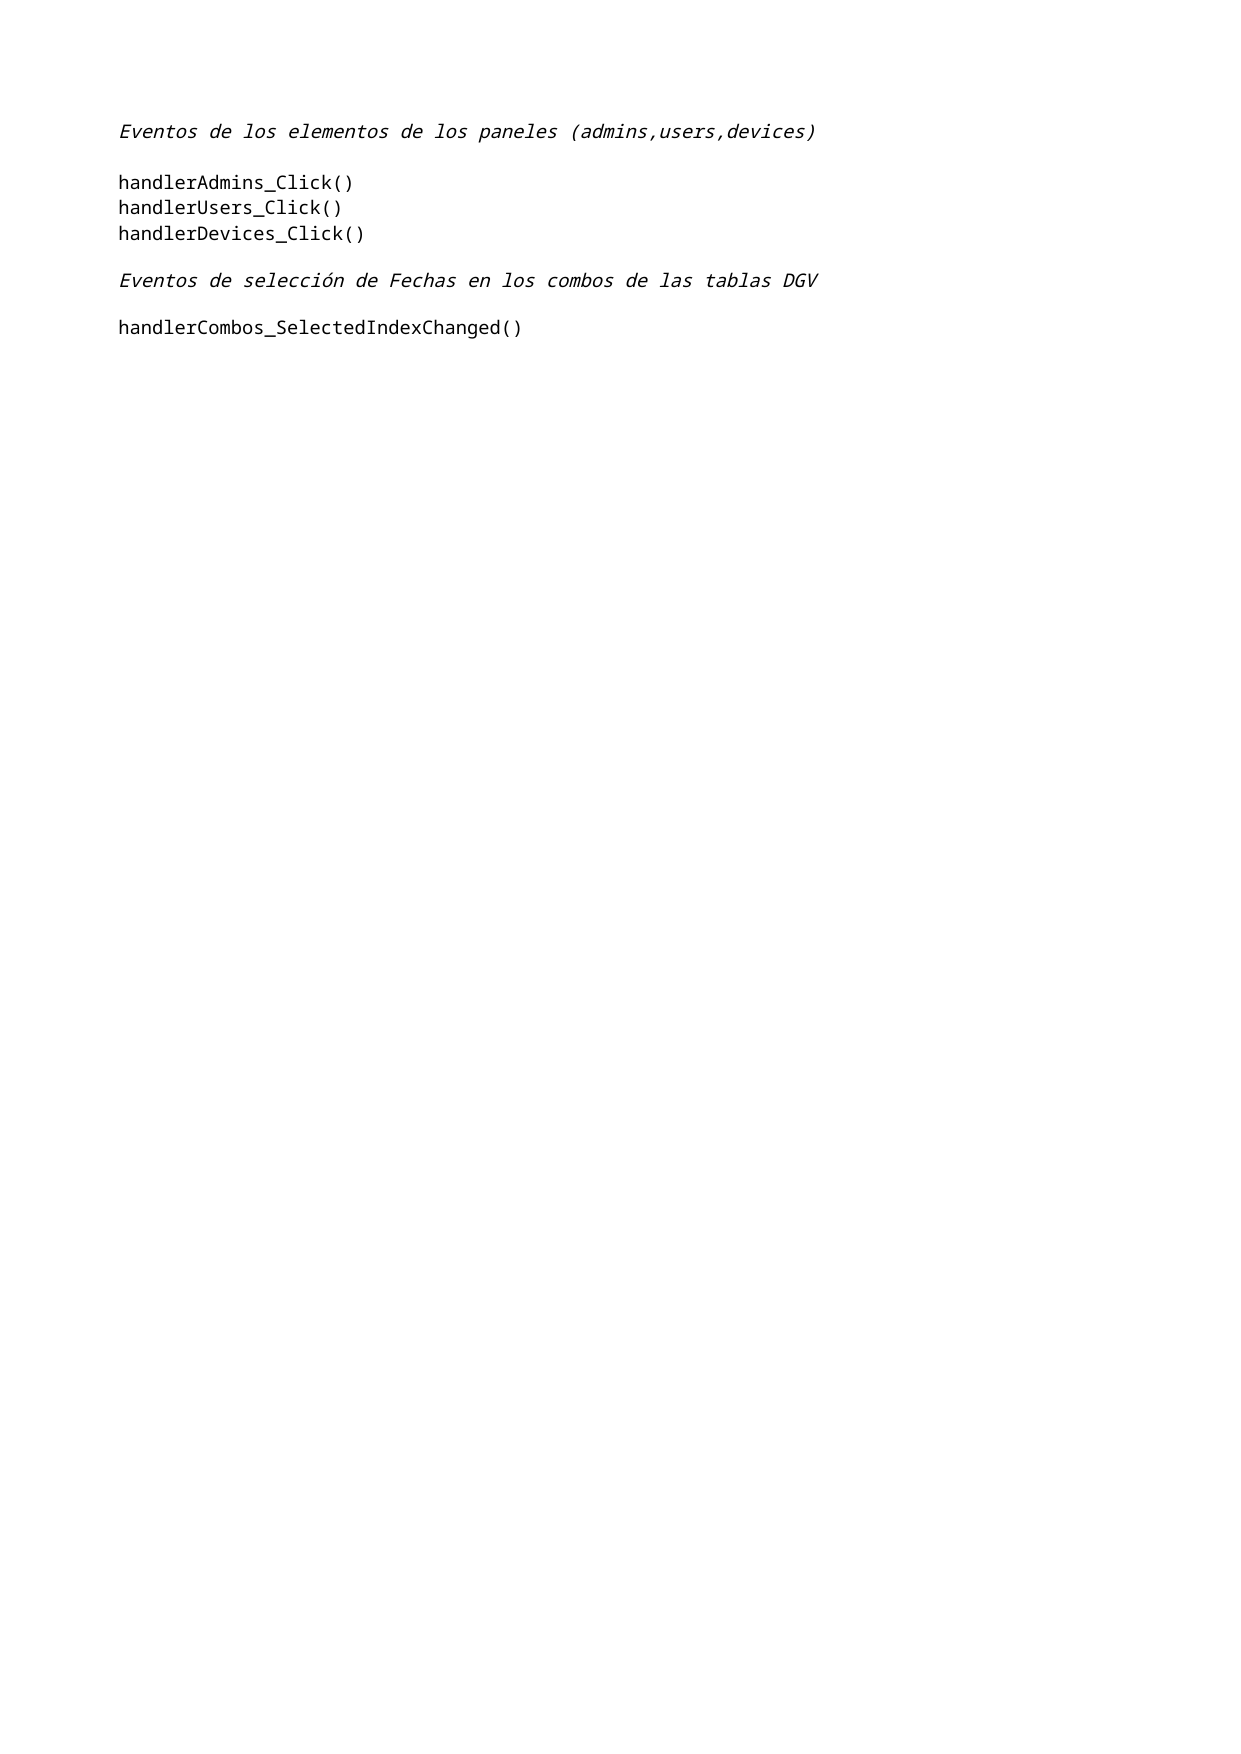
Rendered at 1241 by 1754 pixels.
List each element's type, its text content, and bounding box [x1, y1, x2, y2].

text Eventos de selección de Fechas en los combos de las tablas DGV [118, 267, 1122, 293]
text handlerUsers_Click() [118, 195, 1122, 220]
text handlerDevices_Click() [118, 220, 1122, 246]
text handlerCombos_SelectedIndexChanged() [118, 314, 1122, 340]
text handlerAdmins_Click() [118, 169, 1122, 195]
text Eventos de los elementos de los paneles (admins,users,devices) [118, 118, 1122, 144]
